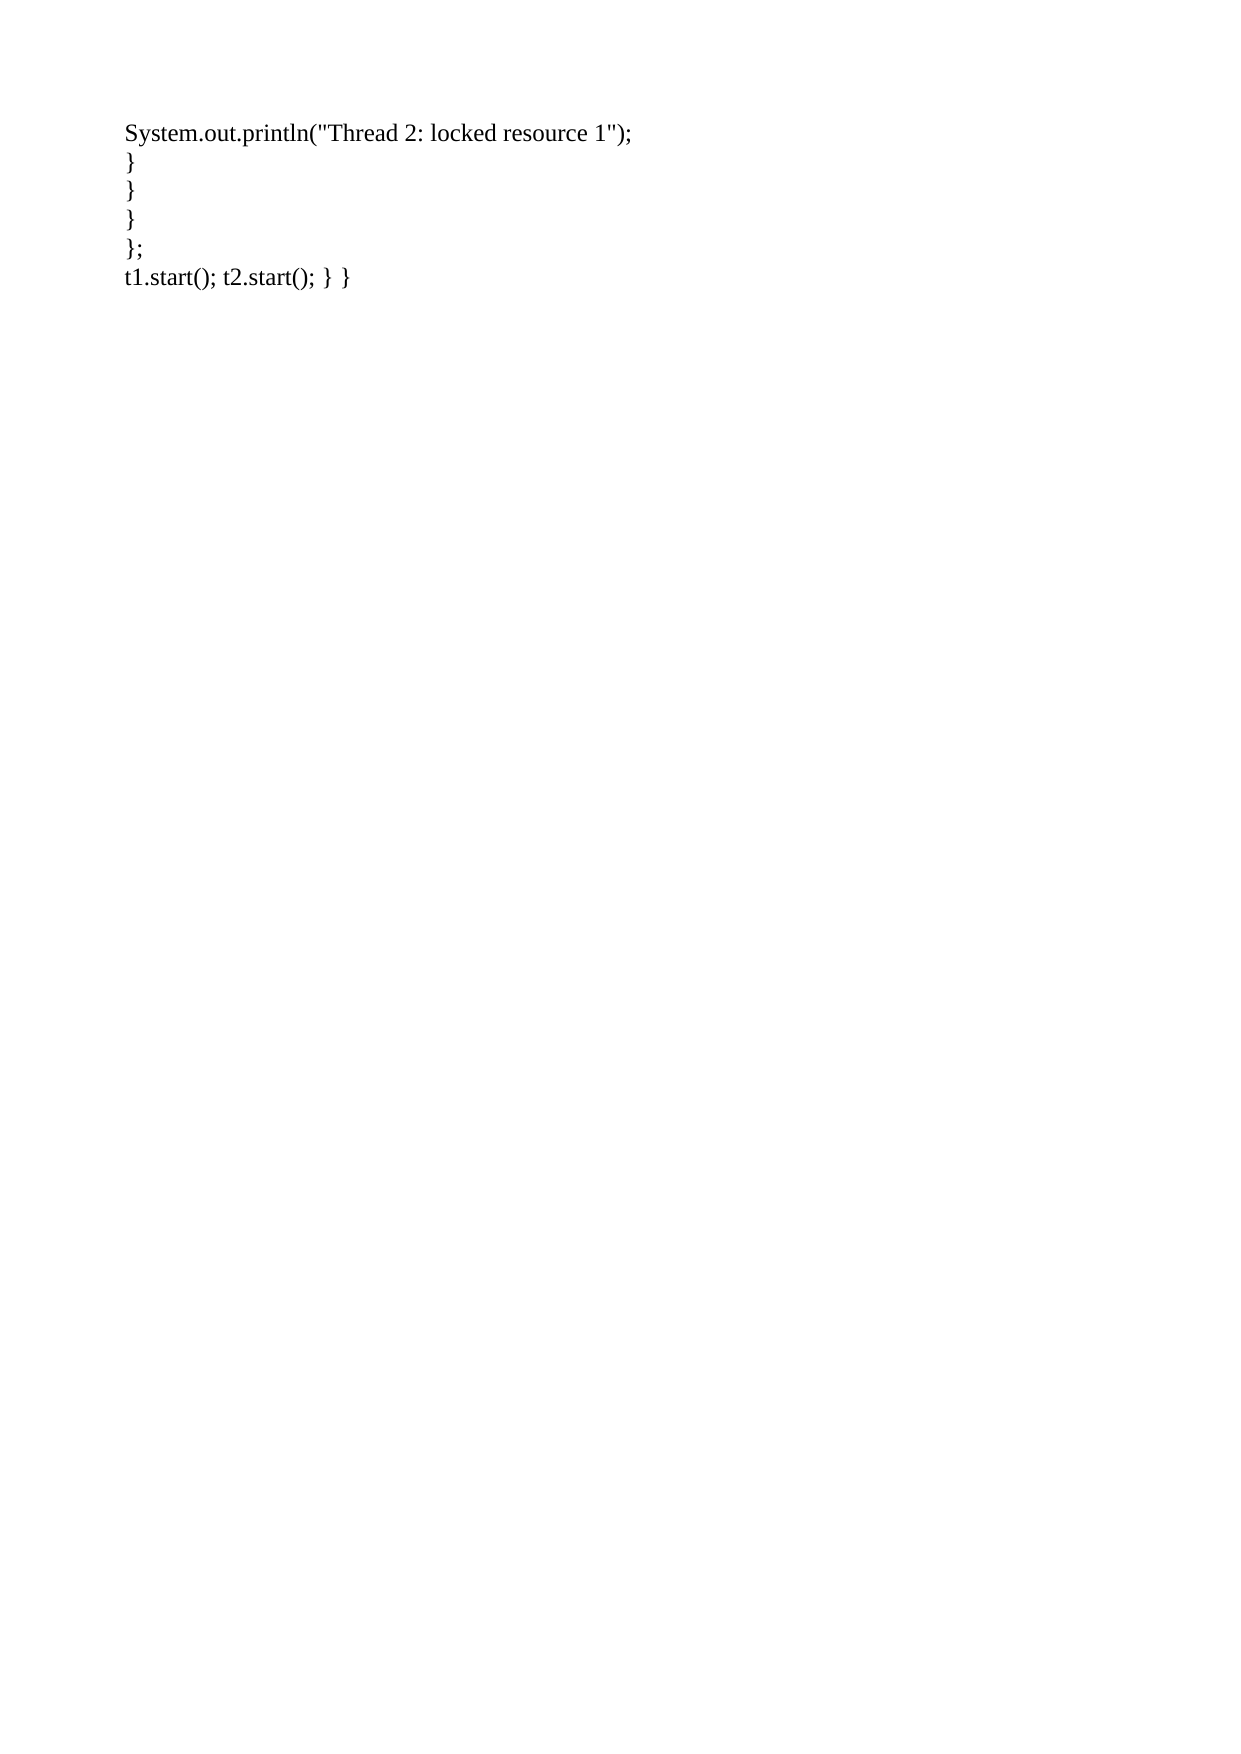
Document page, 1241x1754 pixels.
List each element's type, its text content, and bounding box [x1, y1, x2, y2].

text t1.start(); t2.start(); } } [118, 262, 1122, 291]
text } [118, 147, 1122, 176]
text } [118, 204, 1122, 233]
text System.out.println("Thread 2: locked resource 1"); [118, 118, 1122, 147]
text } [118, 176, 1122, 204]
text }; [118, 233, 1122, 262]
